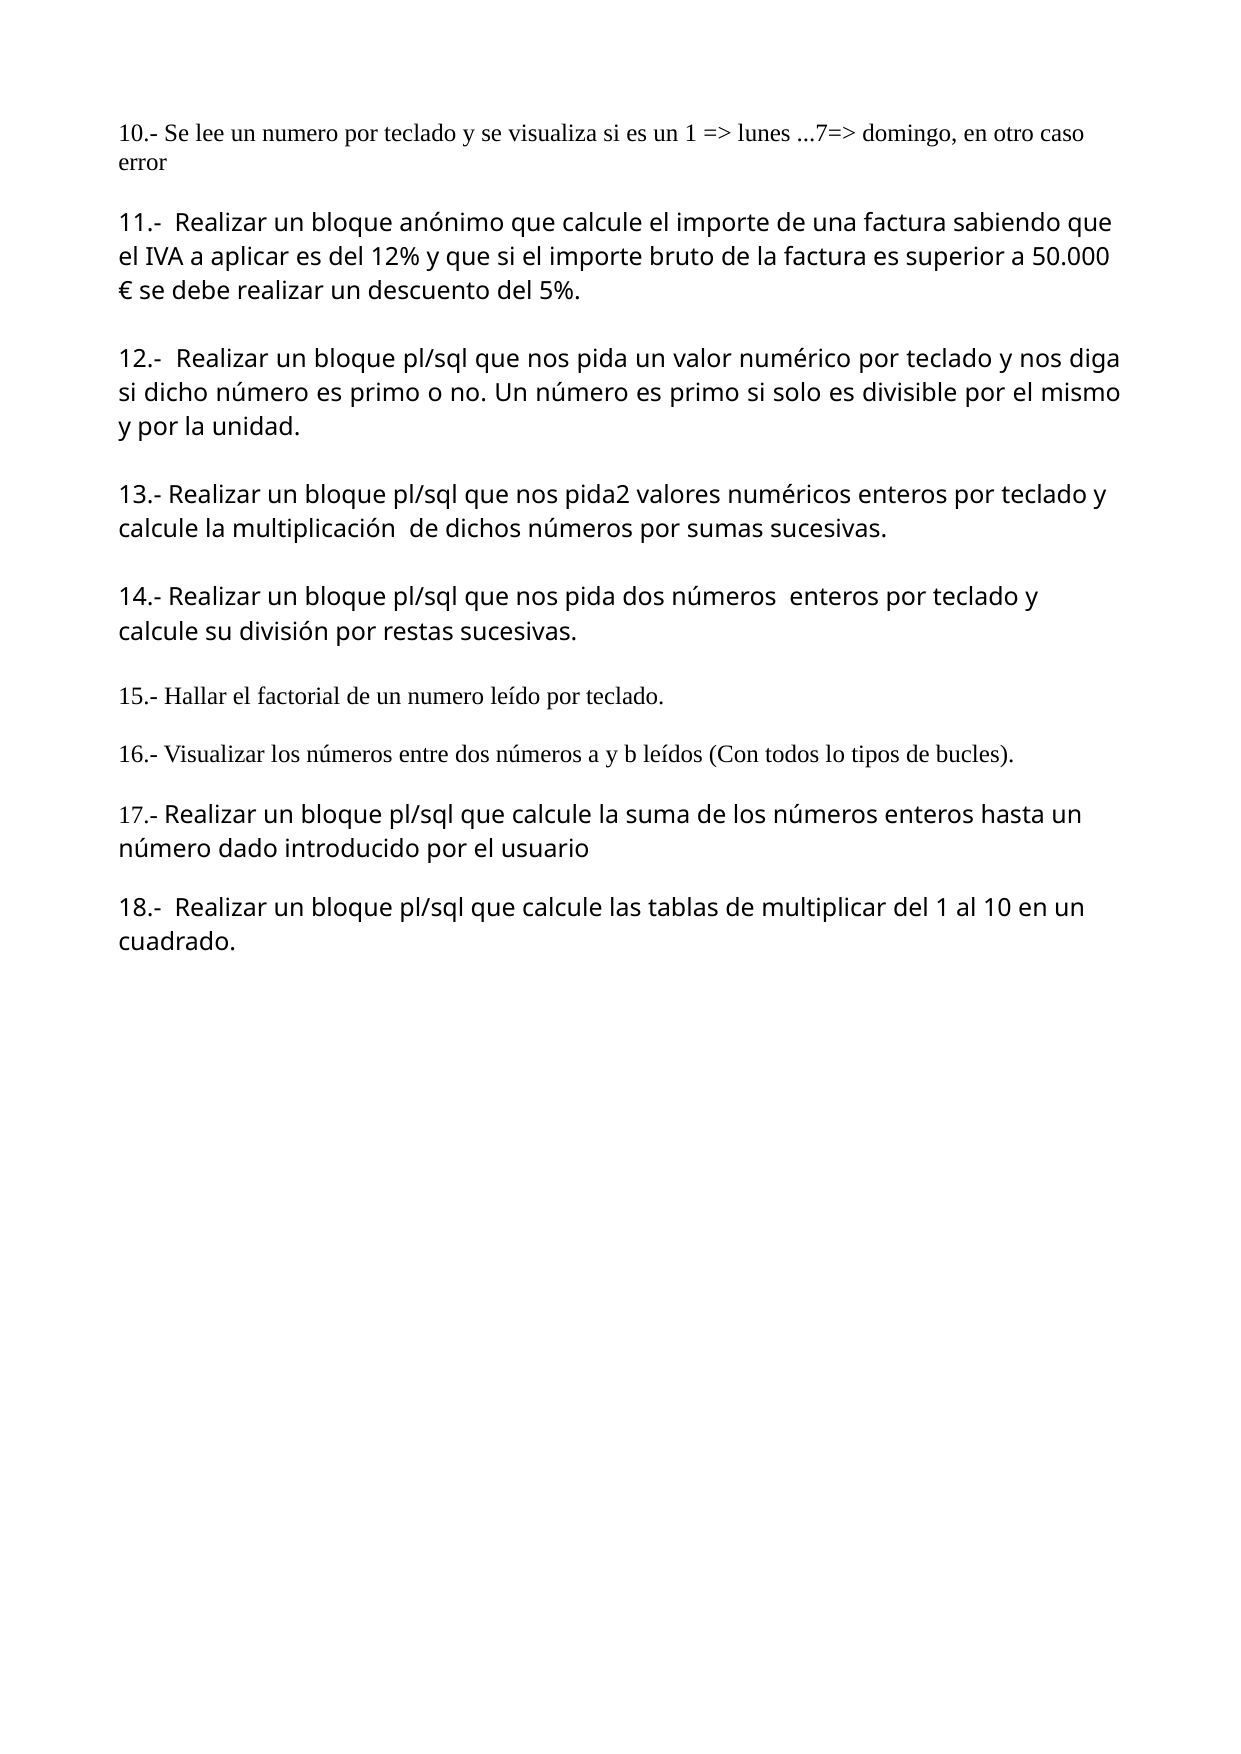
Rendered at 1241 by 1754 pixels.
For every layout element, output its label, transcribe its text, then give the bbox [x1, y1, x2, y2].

text 14.- Realizar un bloque pl/sql que nos pida dos números enteros por teclado y calcule su división por restas sucesivas. [118, 579, 1122, 647]
text 11.- Realizar un bloque anónimo que calcule el importe de una factura sabiendo que el IVA a aplicar es del 12% y que si el importe bruto de la factura es superior a 50.000 € se debe realizar un descuento del 5%. [118, 204, 1122, 307]
text 15.- Hallar el factorial de un numero leído por teclado. [118, 681, 1122, 710]
text 17.- Realizar un bloque pl/sql que calcule la suma de los números enteros hasta un número dado introducido por el usuario [118, 796, 1122, 864]
text 16.- Visualizar los números entre dos números a y b leídos (Con todos lo tipos de bucles). [118, 739, 1122, 767]
text 12.- Realizar un bloque pl/sql que nos pida un valor numérico por teclado y nos diga si dicho número es primo o no. Un número es primo si solo es divisible por el mismo y por la unidad. [118, 341, 1122, 443]
text 18.- Realizar un bloque pl/sql que calcule las tablas de multiplicar del 1 al 10 en un cuadrado. [118, 890, 1122, 958]
text 13.- Realizar un bloque pl/sql que nos pida2 valores numéricos enteros por teclado y calcule la multiplicación de dichos números por sumas sucesivas. [118, 477, 1122, 545]
text 10.- Se lee un numero por teclado y se visualiza si es un 1 => lunes ...7=> domingo, en otro caso error [118, 118, 1122, 176]
